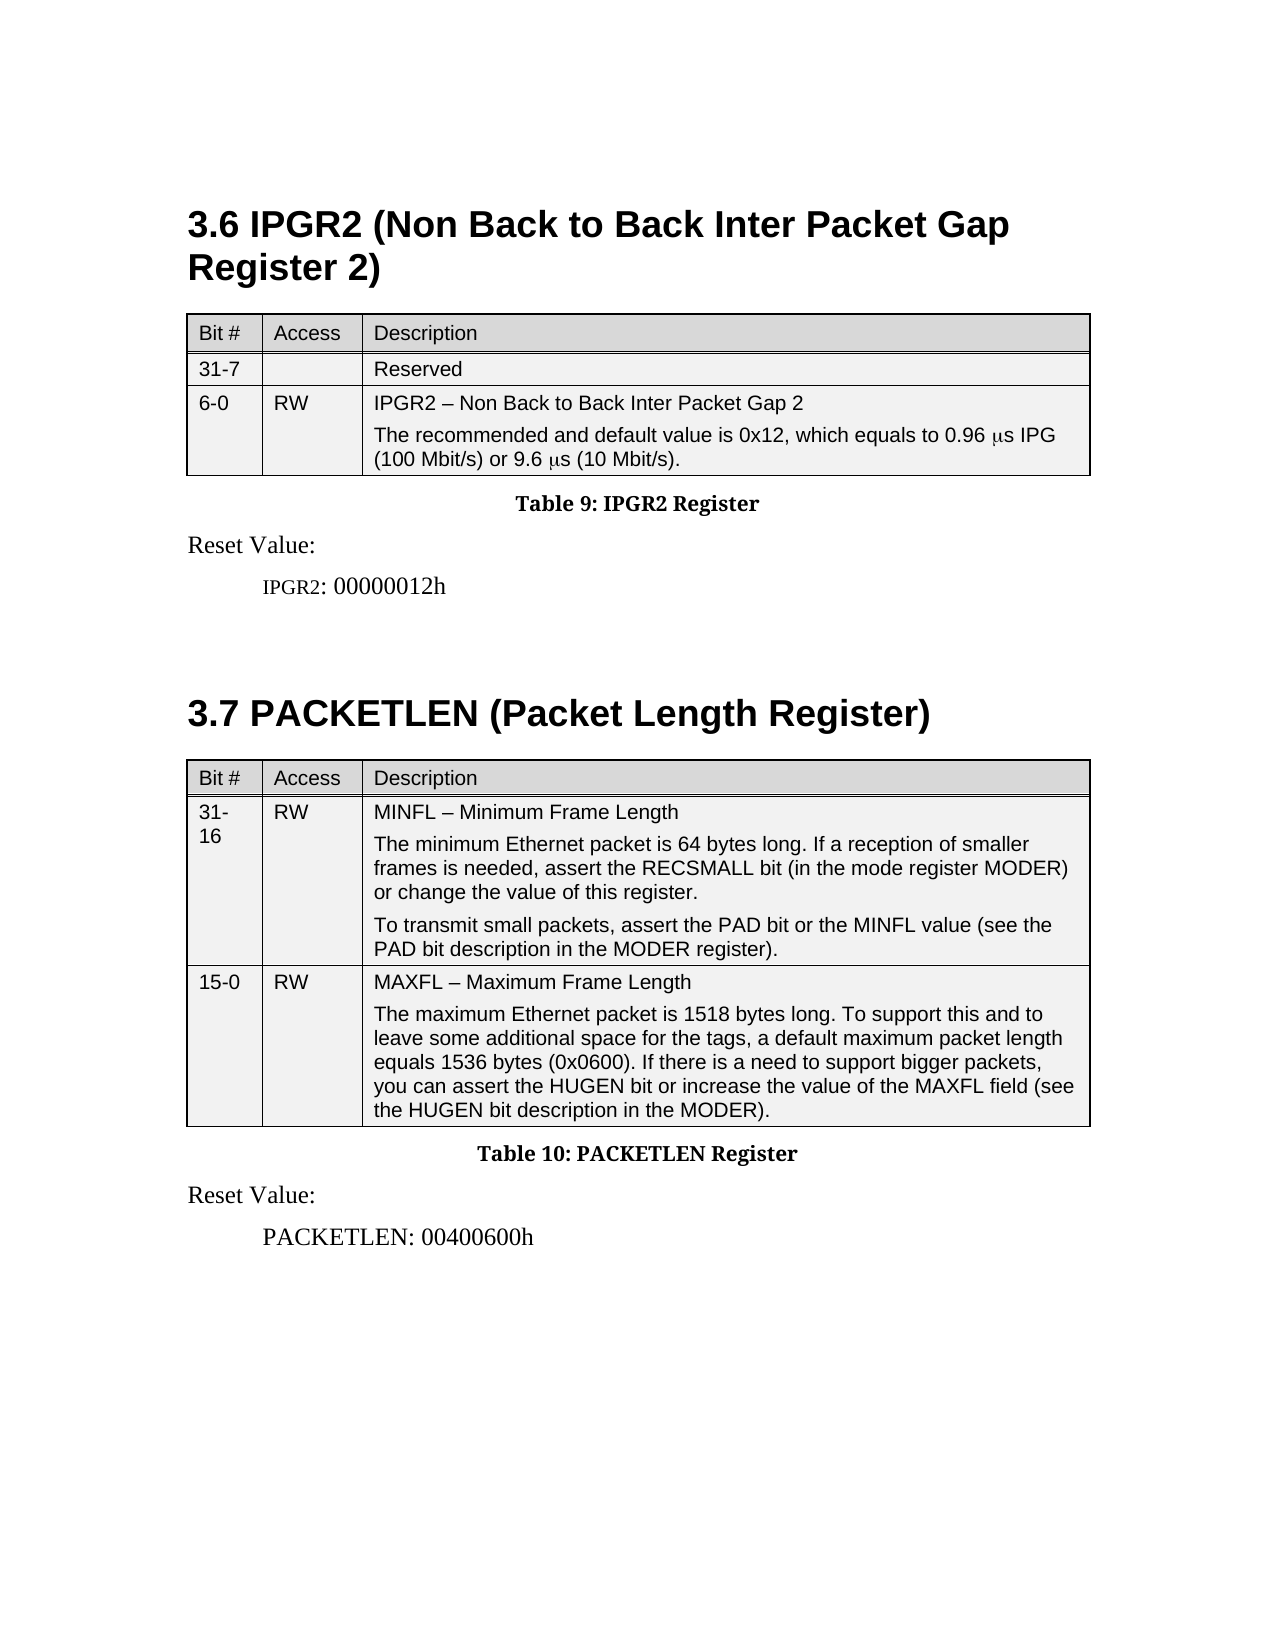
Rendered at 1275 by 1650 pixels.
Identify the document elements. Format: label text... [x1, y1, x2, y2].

text Reset Value: [187, 1180, 1088, 1209]
table_header Description [363, 315, 1089, 351]
table_cell RW [263, 966, 362, 1126]
table_cell 31-16 [188, 797, 262, 964]
table_cell RW [263, 797, 362, 964]
table_cell IPGR2 – Non Back to Back Inter Packet Gap 2 The recommended and default value is 0x12, which equals to 0.96 s IPG (100 Mbit/s) or 9.6 s (10 Mbit/s). [363, 386, 1089, 475]
table_header Access [263, 761, 362, 793]
table_cell Reserved [363, 354, 1089, 385]
table_header Bit # [188, 315, 262, 351]
table_cell MAXFL – Maximum Frame Length The maximum Ethernet packet is 1518 bytes long. To support this and to leave some additional space for the tags, a default maximum packet length equals 1536 bytes (0x0600). If there is a need to support bigger packets, you can assert the HUGEN bit or increase the value of the MAXFL field (see the HUGEN bit description in the MODER). [363, 966, 1089, 1126]
subtitle 3.7 PACKETLEN (Packet Length Register) [187, 691, 1088, 734]
text IPGR2: 00000012h [187, 571, 1088, 600]
text PACKETLEN: 00400600h [187, 1222, 1088, 1250]
table_cell 15-0 [188, 966, 262, 1126]
subtitle 3.6 IPGR2 (Non Back to Back Inter Packet Gap Register 2) [187, 202, 1088, 288]
table_cell MINFL – Minimum Frame Length The minimum Ethernet packet is 64 bytes long. If a reception of smaller frames is needed, assert the RECSMALL bit (in the mode register MODER) or change the value of this register. To transmit small packets, assert the PAD bit or the MINFL value (see the PAD bit description in the MODER register). [363, 797, 1089, 964]
table_header Bit # [188, 761, 262, 793]
table_header Access [263, 315, 362, 351]
table_cell 6-0 [188, 386, 262, 475]
table_header Description [363, 761, 1089, 793]
table_cell RW [263, 386, 362, 475]
text Table 9: IPGR2 Register [187, 489, 1088, 517]
text Table 10: PACKETLEN Register [187, 1139, 1088, 1168]
table_cell [263, 354, 362, 385]
text Reset Value: [187, 530, 1088, 558]
table_cell 31-7 [188, 354, 262, 385]
